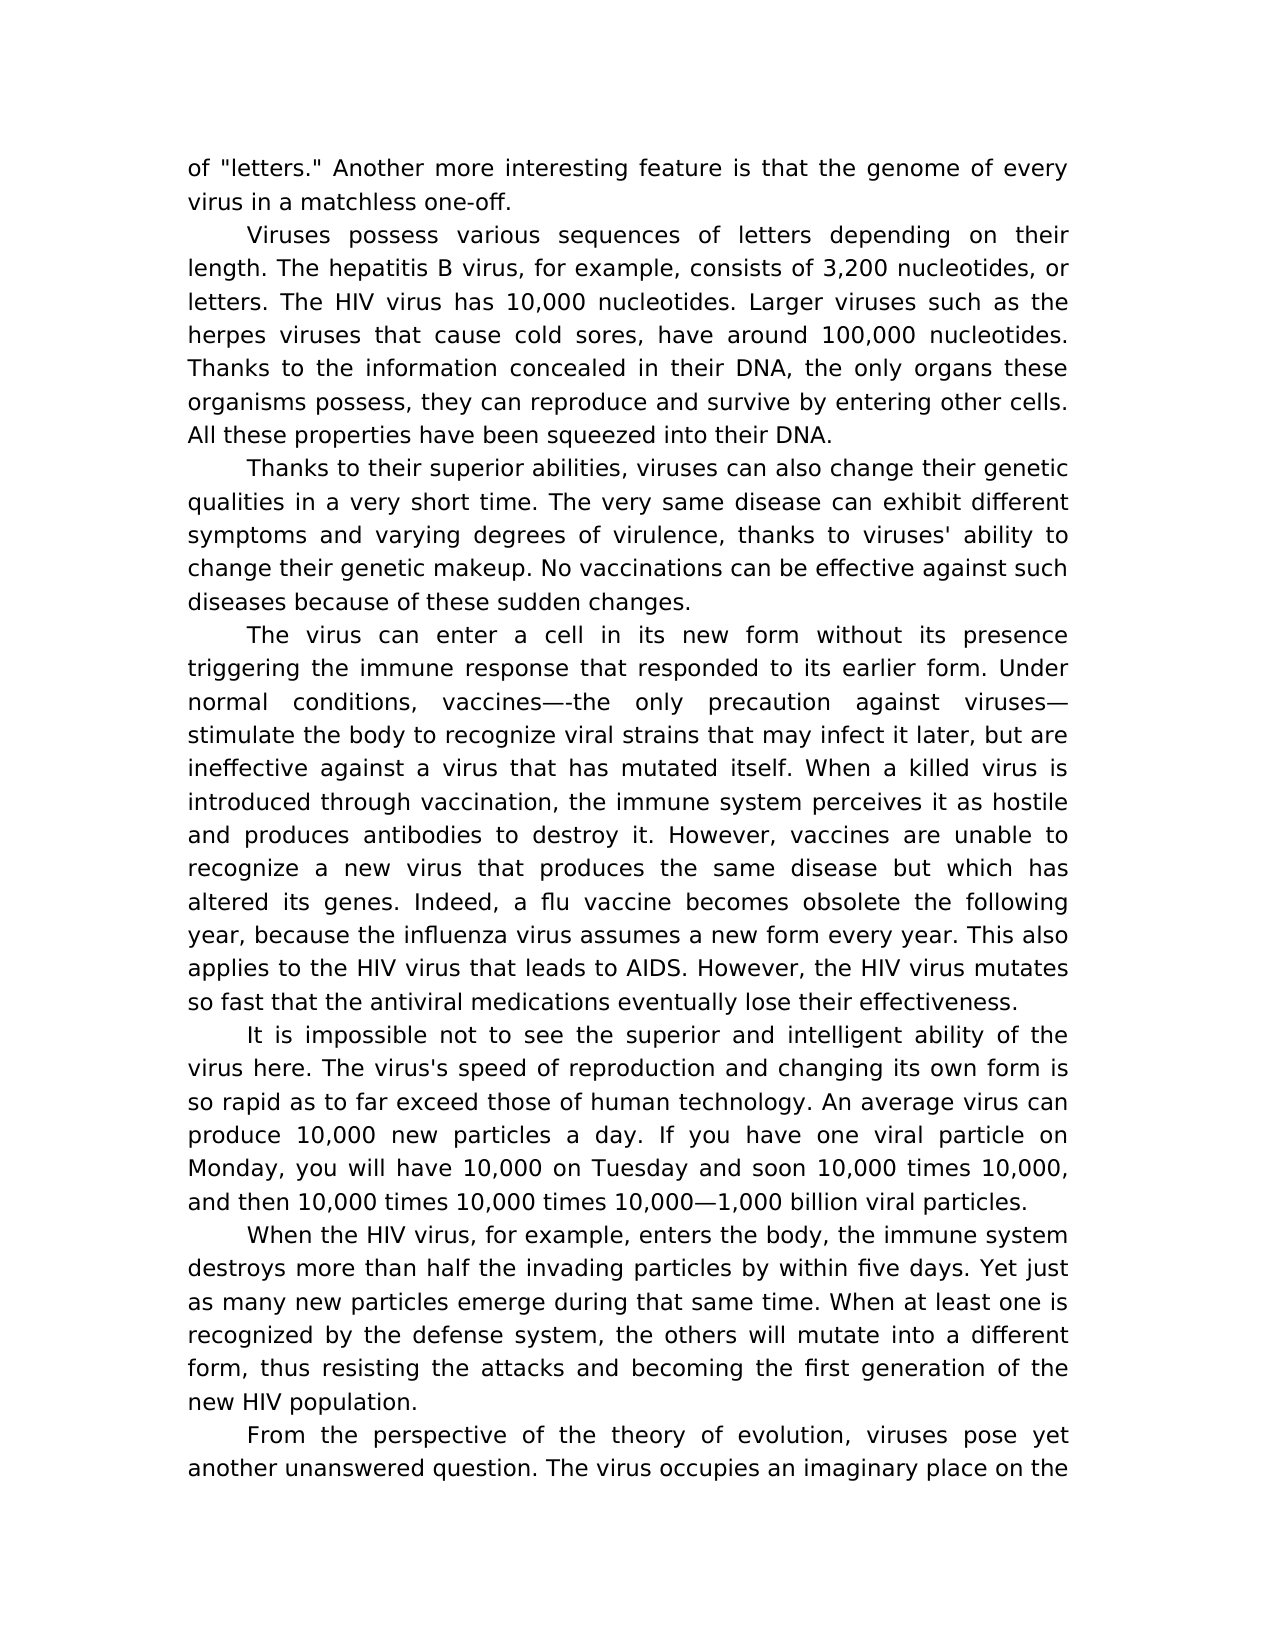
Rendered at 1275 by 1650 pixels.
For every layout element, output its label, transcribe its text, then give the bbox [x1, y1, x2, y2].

text Thanks to their superior abilities, viruses can also change their genetic qualities in a very short time. The very same disease can exhibit different symptoms and varying degrees of virulence, thanks to viruses' ability to change their genetic makeup. No vaccinations can be effective against such diseases because of these sudden changes. [187, 450, 1070, 617]
text Viruses possess various sequences of letters depending on their length. The hepatitis B virus, for example, consists of 3,200 nucleotides, or letters. The HIV virus has 10,000 nucleotides. Larger viruses such as the herpes viruses that cause cold sores, have around 100,000 nucleotides. Thanks to the information concealed in their DNA, the only organs these organisms possess, they can reproduce and survive by entering other cells. All these properties have been squeezed into their DNA. [187, 217, 1070, 450]
text It is impossible not to see the superior and intelligent ability of the virus here. The virus's speed of reproduction and changing its own form is so rapid as to far exceed those of human technology. An average virus can produce 10,000 new particles a day. If you have one viral particle on Monday, you will have 10,000 on Tuesday and soon 10,000 times 10,000, and then 10,000 times 10,000 times 10,000—1,000 billion viral particles. [187, 1017, 1070, 1217]
text From the perspective of the theory of evolution, viruses pose yet another unanswered question. The virus occupies an imaginary place on the [187, 1417, 1070, 1483]
text The virus can enter a cell in its new form without its presence triggering the immune response that responded to its earlier form. Under normal conditions, vaccines—-the only precaution against viruses—stimulate the body to recognize viral strains that may infect it later, but are ineffective against a virus that has mutated itself. When a killed virus is introduced through vaccination, the immune system perceives it as hostile and produces antibodies to destroy it. However, vaccines are unable to recognize a new virus that produces the same disease but which has altered its genes. Indeed, a flu vaccine becomes obsolete the following year, because the influenza virus assumes a new form every year. This also applies to the HIV virus that leads to AIDS. However, the HIV virus mutates so fast that the antiviral medications eventually lose their effectiveness. [187, 617, 1070, 1017]
text When the HIV virus, for example, enters the body, the immune system destroys more than half the invading particles by within five days. Yet just as many new particles emerge during that same time. When at least one is recognized by the defense system, the others will mutate into a different form, thus resisting the attacks and becoming the first generation of the new HIV population. [187, 1217, 1070, 1417]
text of "letters." Another more interesting feature is that the genome of every virus in a matchless one-off. [187, 150, 1070, 217]
